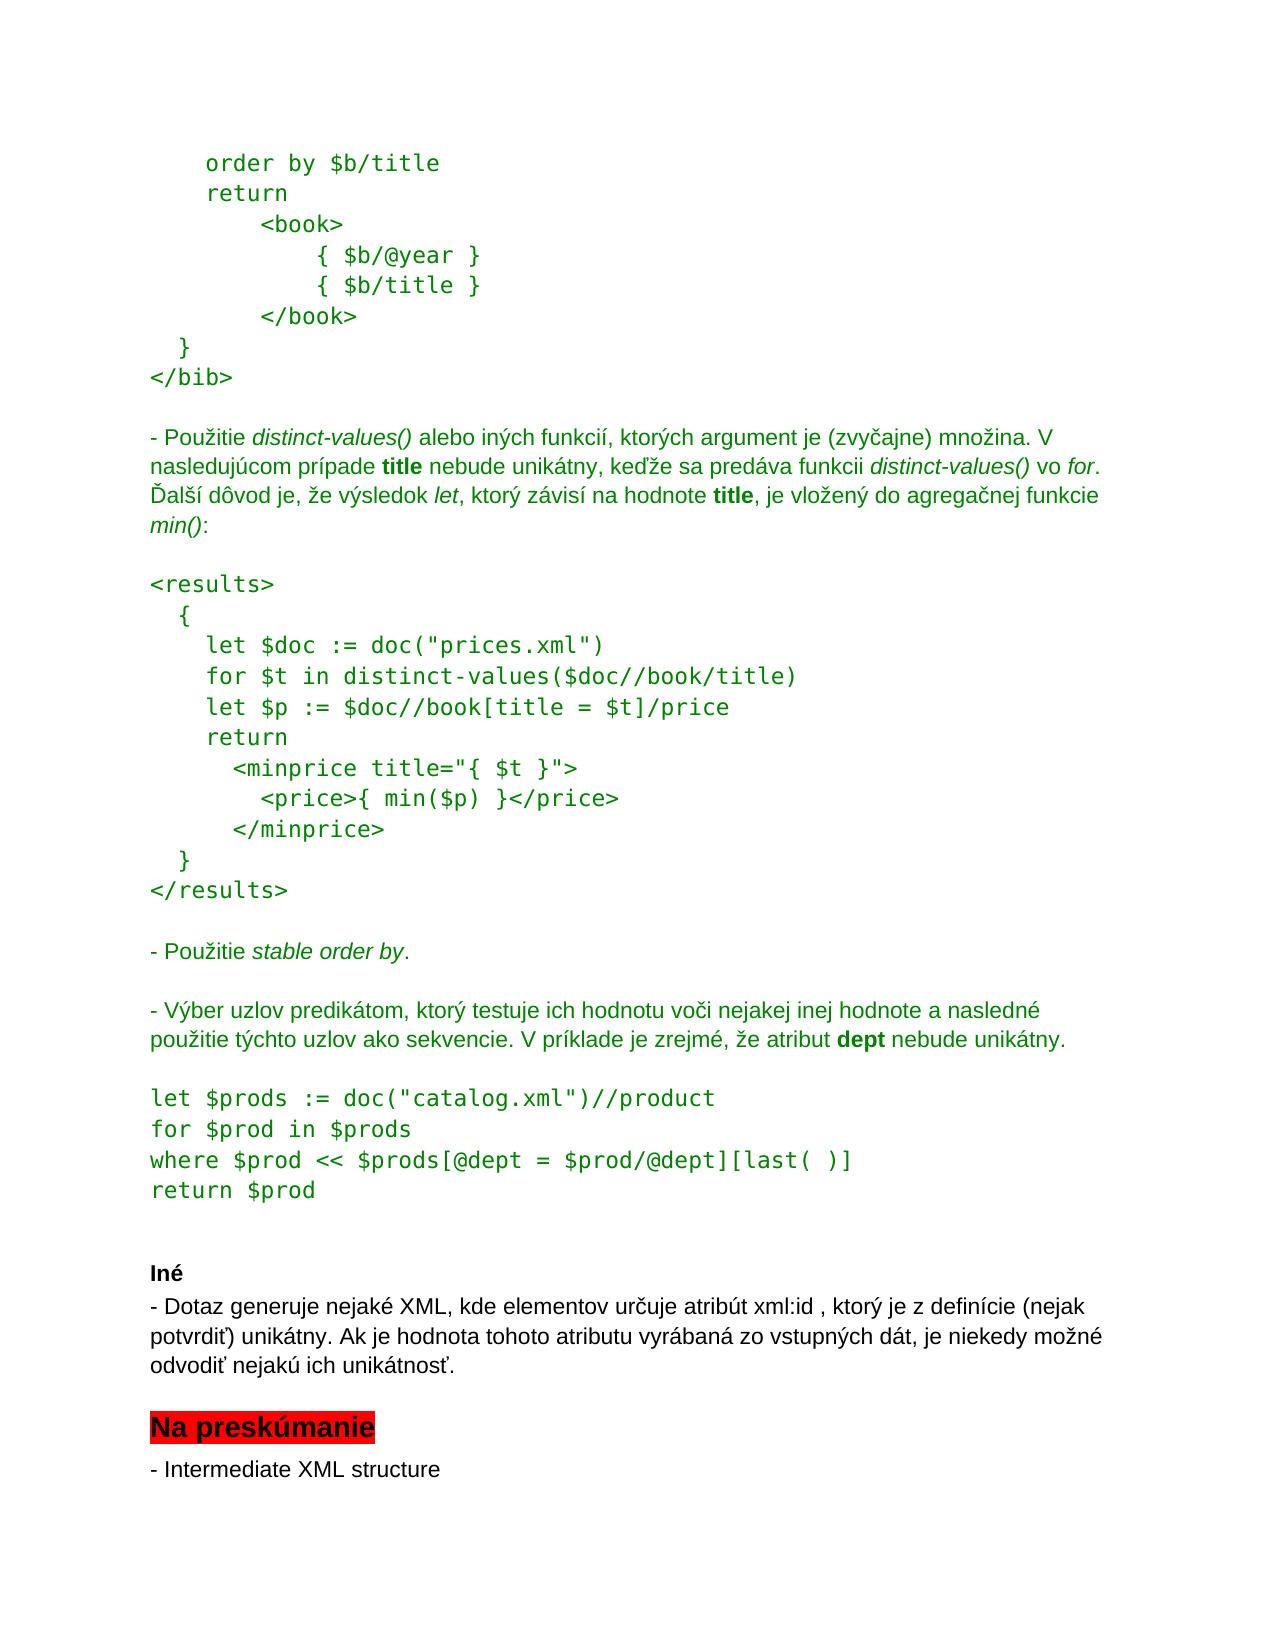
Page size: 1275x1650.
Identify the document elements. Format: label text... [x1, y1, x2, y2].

text return $prod [150, 1177, 1125, 1204]
text - Dotaz generuje nejaké XML, kde elementov určuje atribút xml:id , ktorý je z definície (nejak potvrdiť) unikátny. Ak je hodnota tohoto atributu vyrábaná zo vstupných dát, je niekedy možné odvodiť nejakú ich unikátnosť. [150, 1294, 1125, 1378]
text let $prods := doc("catalog.xml")//product [150, 1086, 1125, 1112]
text - Intermediate XML structure [150, 1457, 1125, 1483]
subtitle Na preskúmanie [150, 1411, 1125, 1444]
subtitle Iné [150, 1260, 1125, 1286]
text where $prod << $prods[@dept = $prod/@dept][last( )] [150, 1147, 1125, 1173]
text <results> { let $doc := doc("prices.xml") for $t in distinct-values($doc//book/title) let $p := $doc//book[title = $t]/price return <minprice title="{ $t }"> <price>{ min($p) }</price> </minprice> } </results> [150, 571, 1125, 904]
text order by $b/title return <book> { $b/@year } { $b/title } </book> } </bib> [150, 150, 1125, 391]
text for $prod in $prods [150, 1116, 1125, 1143]
text - Použitie stable order by. [150, 939, 1125, 964]
text - Výber uzlov predikátom, ktorý testuje ich hodnotu voči nejakej inej hodnote a nasledné použitie týchto uzlov ako sekvencie. V príklade je zrejmé, že atribut dept nebude unikátny. [150, 997, 1125, 1052]
text - Použitie distinct-values() alebo iných funkcií, ktorých argument je (zvyčajne) množina. V nasledujúcom prípade title nebude unikátny, keďže sa predáva funkcii distinct-values() vo for. Ďalší dôvod je, že výsledok let, ktorý závisí na hodnote title, je vložený do agregačnej funkcie min(): [150, 424, 1125, 538]
